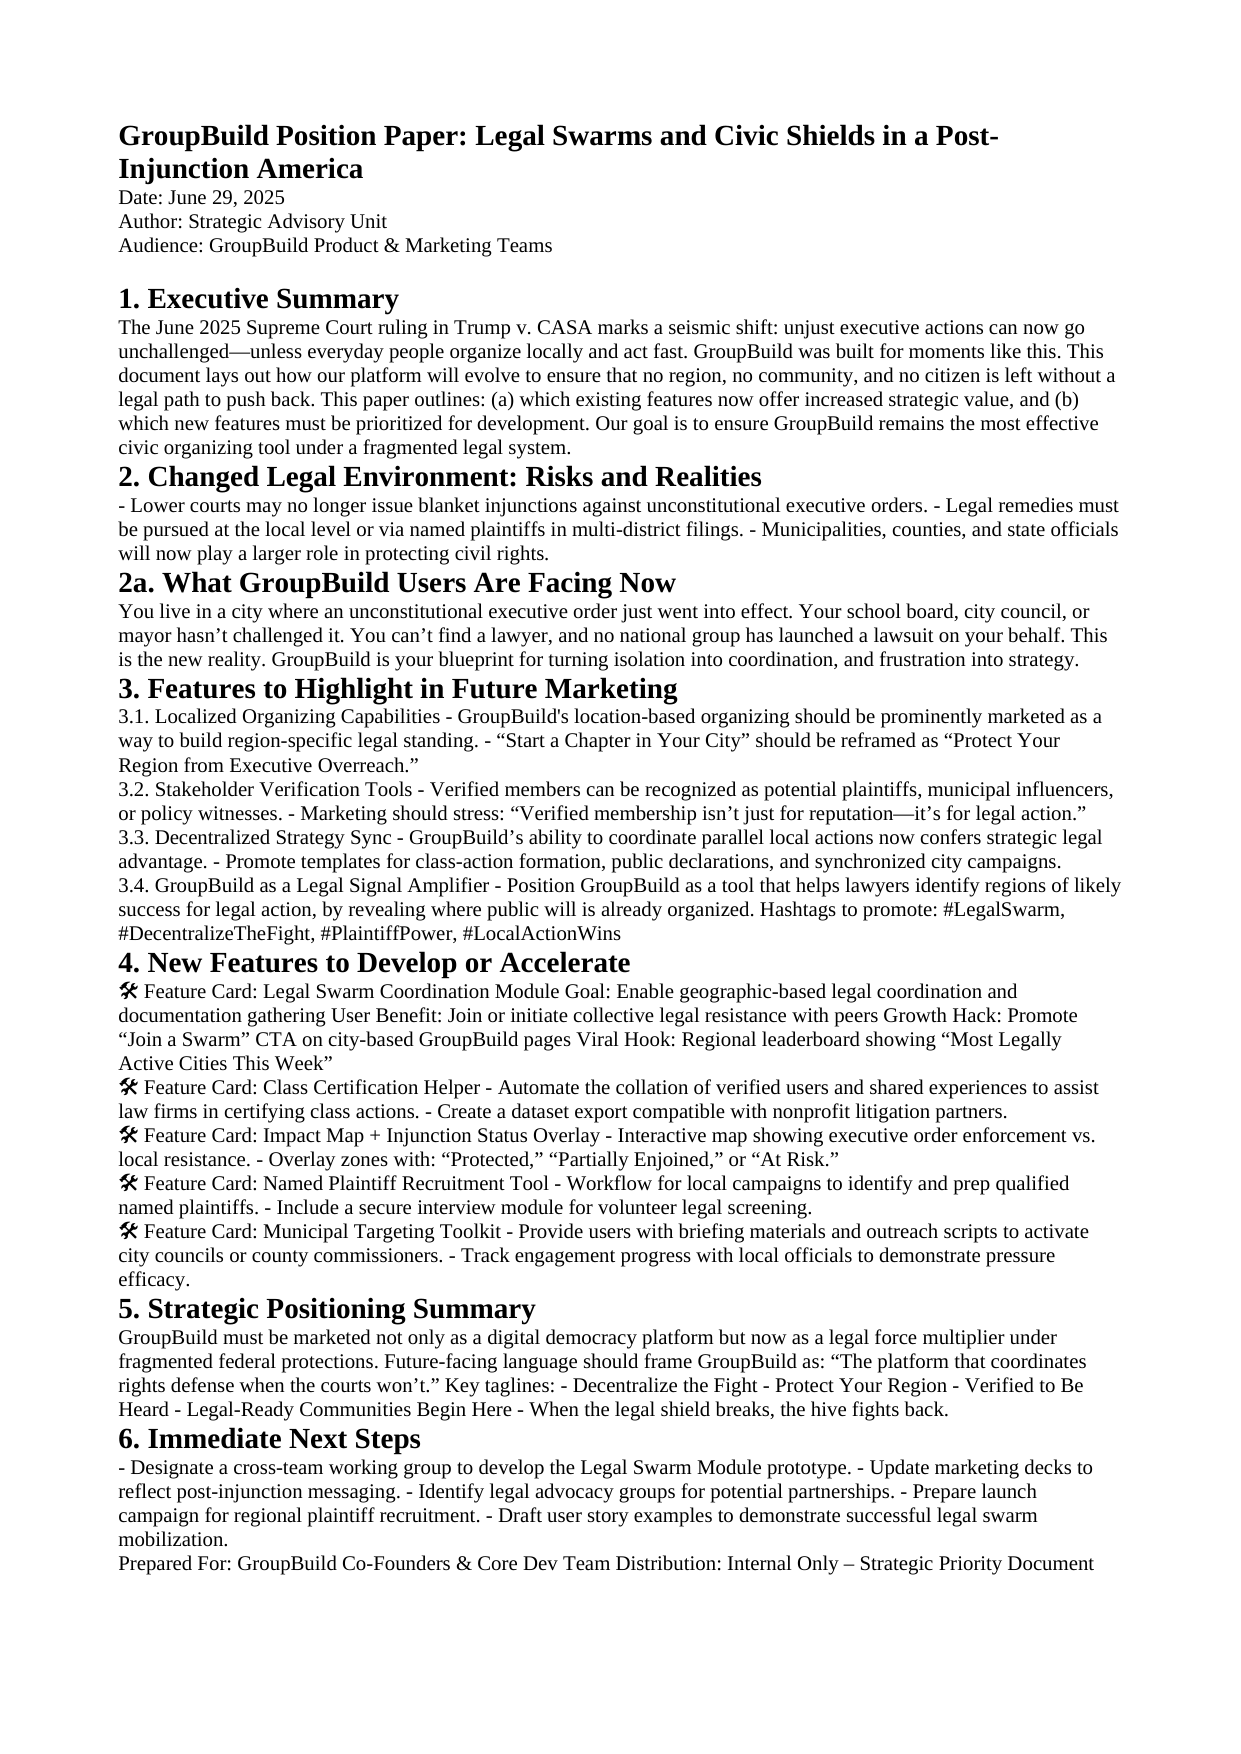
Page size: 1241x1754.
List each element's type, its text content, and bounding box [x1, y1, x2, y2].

subtitle GroupBuild Position Paper: Legal Swarms and Civic Shields in a Post-Injunction America [118, 118, 1122, 185]
text 🛠 Feature Card: Legal Swarm Coordination Module Goal: Enable geographic-based legal coordination and documentation gathering User Benefit: Join or initiate collective legal resistance with peers Growth Hack: Promote “Join a Swarm” CTA on city-based GroupBuild pages Viral Hook: Regional leaderboard showing “Most Legally Active Cities This Week” [118, 978, 1122, 1075]
subtitle 6. Immediate Next Steps [118, 1421, 1122, 1455]
text 3.4. GroupBuild as a Legal Signal Amplifier - Position GroupBuild as a tool that helps lawyers identify regions of likely success for legal action, by revealing where public will is already organized. Hashtags to promote: #LegalSwarm, #DecentralizeTheFight, #PlaintiffPower, #LocalActionWins [118, 873, 1122, 945]
text 3.1. Localized Organizing Capabilities - GroupBuild's location-based organizing should be prominently marketed as a way to build region-specific legal standing. - “Start a Chapter in Your City” should be reframed as “Protect Your Region from Executive Overreach.” [118, 704, 1122, 777]
text 🛠 Feature Card: Impact Map + Injunction Status Overlay - Interactive map showing executive order enforcement vs. local resistance. - Overlay zones with: “Protected,” “Partially Enjoined,” or “At Risk.” [118, 1123, 1122, 1171]
text Date: June 29, 2025 [118, 185, 1122, 209]
text 🛠 Feature Card: Municipal Targeting Toolkit - Provide users with briefing materials and outreach scripts to activate city councils or county commissioners. - Track engagement progress with local officials to demonstrate pressure efficacy. [118, 1219, 1122, 1291]
text GroupBuild must be marketed not only as a digital democracy platform but now as a legal force multiplier under fragmented federal protections. Future-facing language should frame GroupBuild as: “The platform that coordinates rights defense when the courts won’t.” Key taglines: - Decentralize the Fight - Protect Your Region - Verified to Be Heard - Legal-Ready Communities Begin Here - When the legal shield breaks, the hive fights back. [118, 1325, 1122, 1421]
text The June 2025 Supreme Court ruling in Trump v. CASA marks a seismic shift: unjust executive actions can now go unchallenged—unless everyday people organize locally and act fast. GroupBuild was built for moments like this. This document lays out how our platform will evolve to ensure that no region, no community, and no citizen is left without a legal path to push back. This paper outlines: (a) which existing features now offer increased strategic value, and (b) which new features must be prioritized for development. Our goal is to ensure GroupBuild remains the most effective civic organizing tool under a fragmented legal system. [118, 315, 1122, 459]
text You live in a city where an unconstitutional executive order just went into effect. Your school board, city council, or mayor hasn’t challenged it. You can’t find a lawyer, and no national group has launched a lawsuit on your behalf. This is the new reality. GroupBuild is your blueprint for turning isolation into coordination, and frustration into strategy. [118, 599, 1122, 671]
subtitle 5. Strategic Positioning Summary [118, 1291, 1122, 1325]
text - Lower courts may no longer issue blanket injunctions against unconstitutional executive orders. - Legal remedies must be pursued at the local level or via named plaintiffs in multi-district filings. - Municipalities, counties, and state officials will now play a larger role in protecting civil rights. [118, 493, 1122, 565]
text Audience: GroupBuild Product & Marketing Teams [118, 233, 1122, 257]
text 3.2. Stakeholder Verification Tools - Verified members can be recognized as potential plaintiffs, municipal influencers, or policy witnesses. - Marketing should stress: “Verified membership isn’t just for reputation—it’s for legal action.” [118, 777, 1122, 825]
text Author: Strategic Advisory Unit [118, 209, 1122, 233]
subtitle 2. Changed Legal Environment: Risks and Realities [118, 459, 1122, 493]
subtitle 4. New Features to Develop or Accelerate [118, 945, 1122, 978]
subtitle 2a. What GroupBuild Users Are Facing Now [118, 565, 1122, 599]
subtitle 1. Executive Summary [118, 281, 1122, 315]
text 3.3. Decentralized Strategy Sync - GroupBuild’s ability to coordinate parallel local actions now confers strategic legal advantage. - Promote templates for class-action formation, public declarations, and synchronized city campaigns. [118, 825, 1122, 873]
text Prepared For: GroupBuild Co-Founders & Core Dev Team Distribution: Internal Only – Strategic Priority Document [118, 1551, 1122, 1575]
subtitle 3. Features to Highlight in Future Marketing [118, 671, 1122, 704]
text 🛠 Feature Card: Named Plaintiff Recruitment Tool - Workflow for local campaigns to identify and prep qualified named plaintiffs. - Include a secure interview module for volunteer legal screening. [118, 1171, 1122, 1219]
text 🛠 Feature Card: Class Certification Helper - Automate the collation of verified users and shared experiences to assist law firms in certifying class actions. - Create a dataset export compatible with nonprofit litigation partners. [118, 1075, 1122, 1123]
text - Designate a cross-team working group to develop the Legal Swarm Module prototype. - Update marketing decks to reflect post-injunction messaging. - Identify legal advocacy groups for potential partnerships. - Prepare launch campaign for regional plaintiff recruitment. - Draft user story examples to demonstrate successful legal swarm mobilization. [118, 1455, 1122, 1551]
